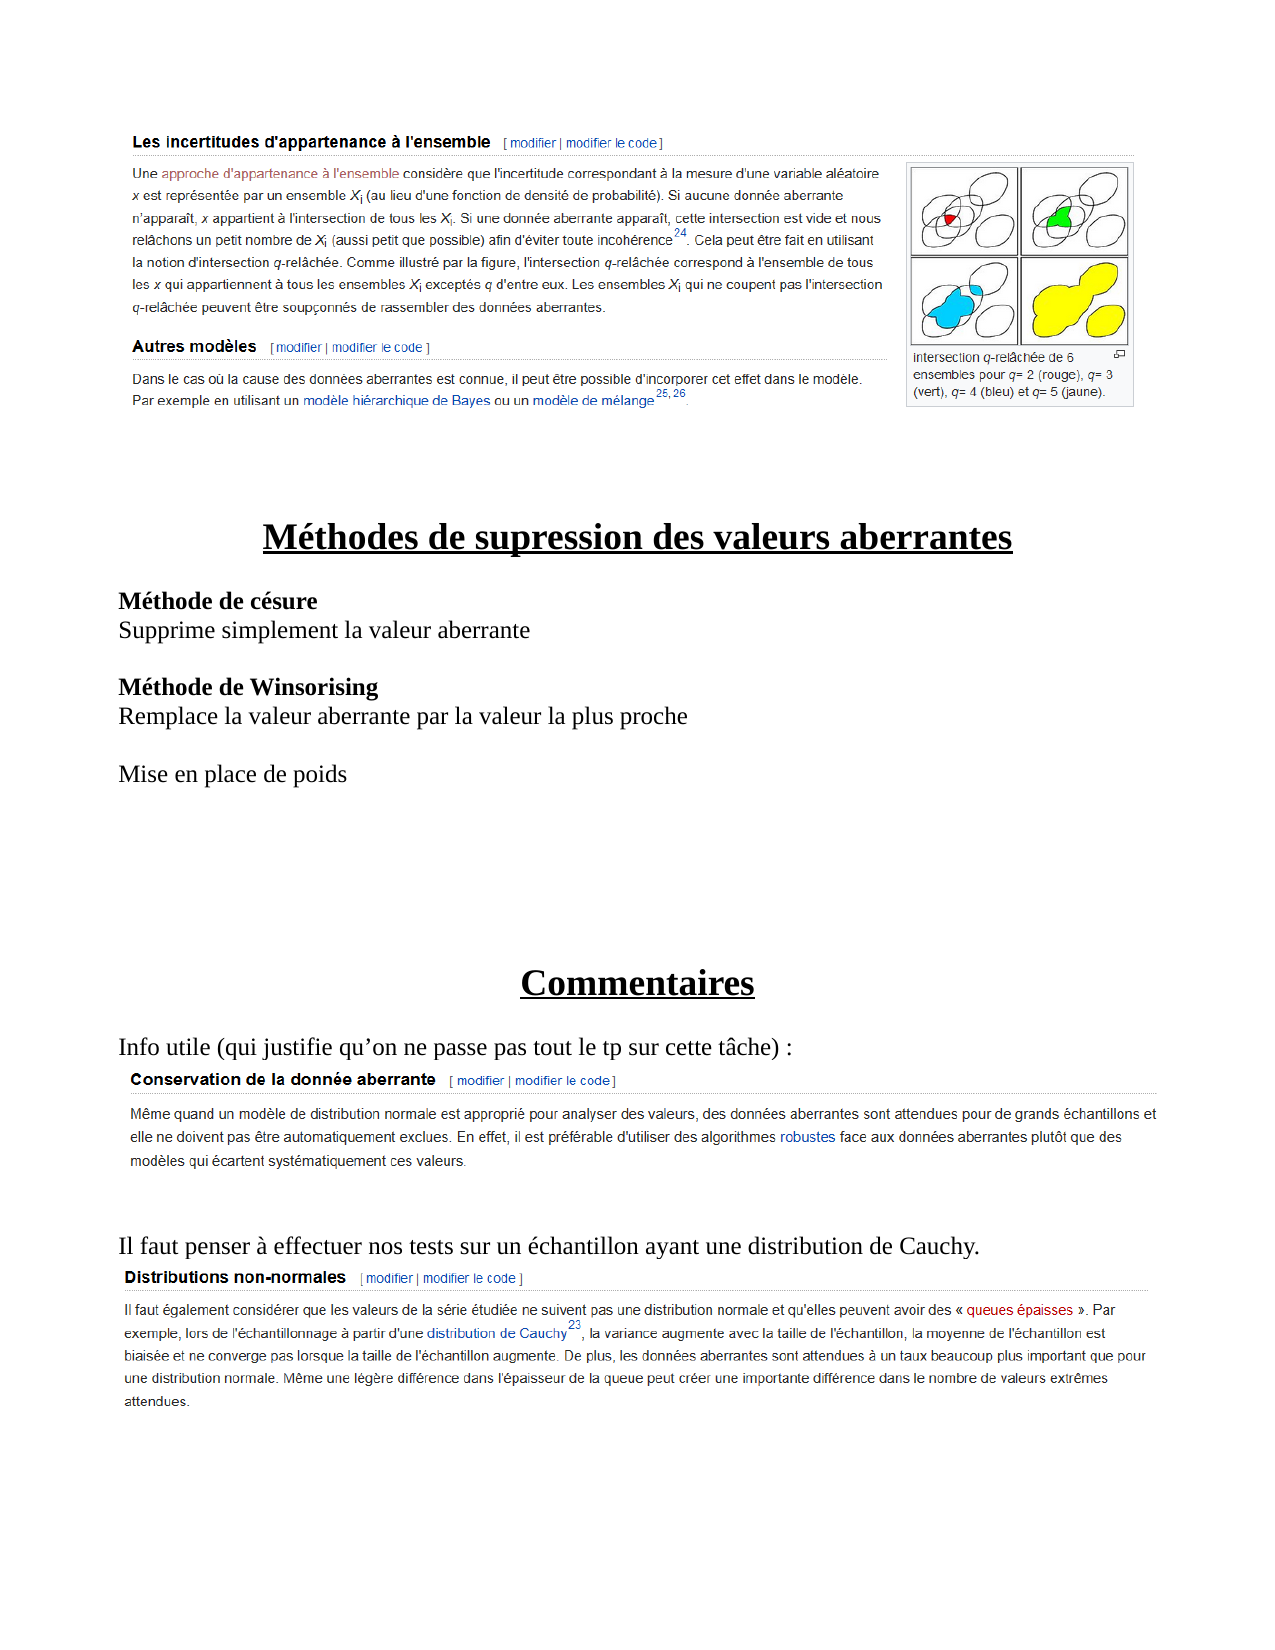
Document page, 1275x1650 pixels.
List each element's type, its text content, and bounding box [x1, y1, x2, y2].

picture [118, 1259, 1157, 1419]
text Remplace la valeur aberrante par la valeur la plus proche [118, 701, 1157, 730]
text Supprime simplement la valeur aberrante [118, 615, 1157, 644]
text Méthode de Winsorising [118, 672, 1157, 701]
text Il faut penser à effectuer nos tests sur un échantillon ayant une distribution de Cauchy. [118, 1231, 1157, 1259]
text Méthode de césure [118, 586, 1157, 615]
text Méthodes de supression des valeurs aberrantes [118, 514, 1157, 557]
picture [118, 1060, 1157, 1174]
text Info utile (qui justifie qu’on ne passe pas tout le tp sur cette tâche) : [118, 1032, 1157, 1060]
text Mise en place de poids [118, 759, 1157, 787]
picture [118, 118, 1157, 414]
text Commentaires [118, 960, 1157, 1003]
